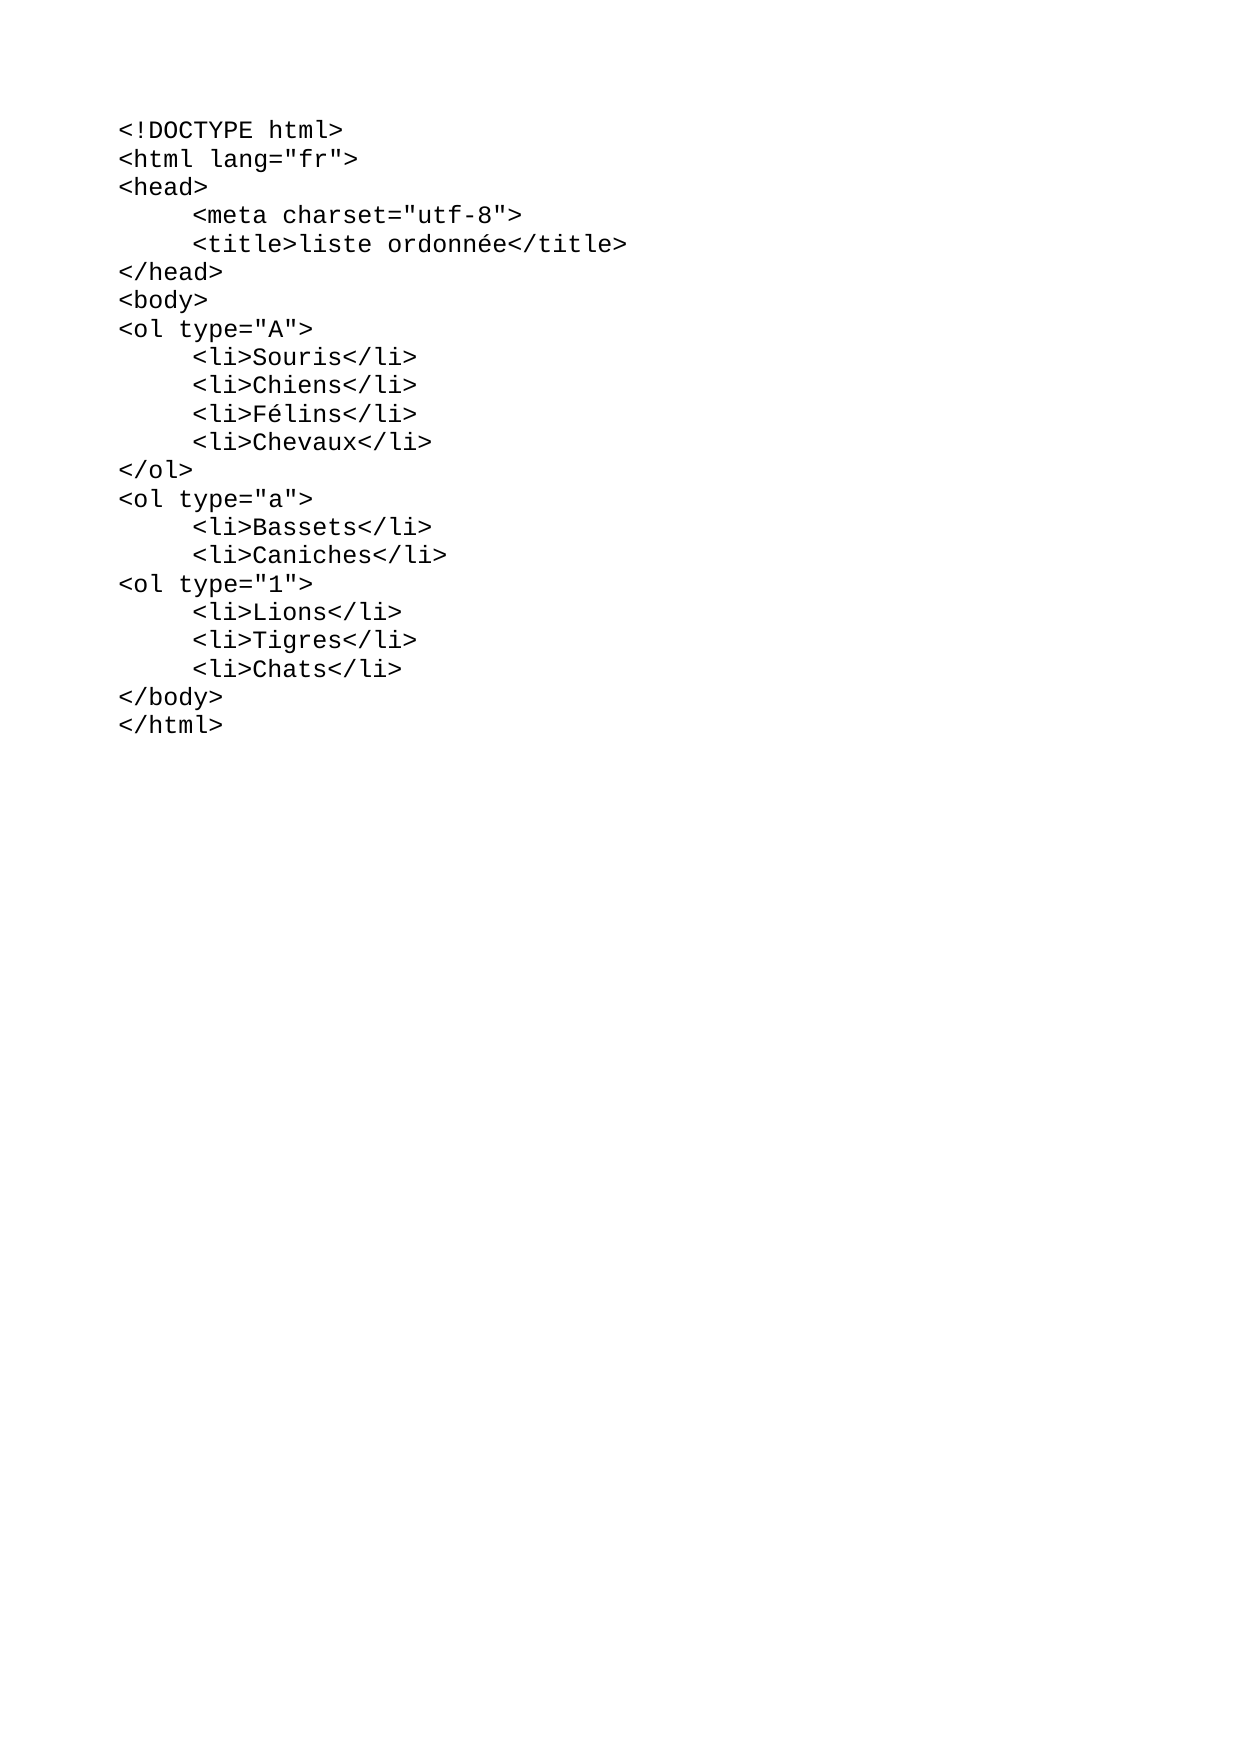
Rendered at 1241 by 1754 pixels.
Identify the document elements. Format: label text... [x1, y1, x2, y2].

text </html> [118, 713, 1122, 741]
text <meta charset="utf-8"> [118, 203, 1122, 231]
text </body> [118, 685, 1122, 713]
text <html lang="fr"> [118, 146, 1122, 175]
text <title>liste ordonnée</title> [118, 231, 1122, 260]
text <body> [118, 288, 1122, 316]
text <li>Félins</li> [118, 401, 1122, 430]
text <li>Lions</li> [118, 600, 1122, 628]
text <li>Chiens</li> [118, 373, 1122, 401]
text <li>Chevaux</li> [118, 430, 1122, 458]
text <li>Chats</li> [118, 656, 1122, 685]
text <li>Caniches</li> [118, 543, 1122, 571]
text <head> [118, 175, 1122, 203]
text <ol type="A"> [118, 316, 1122, 345]
text </head> [118, 260, 1122, 288]
text </ol> [118, 458, 1122, 486]
text <!DOCTYPE html> [118, 118, 1122, 146]
text <li>Tigres</li> [118, 628, 1122, 656]
text <li>Souris</li> [118, 345, 1122, 373]
text <li>Bassets</li> [118, 515, 1122, 543]
text <ol type="1"> [118, 571, 1122, 600]
text <ol type="a"> [118, 486, 1122, 515]
